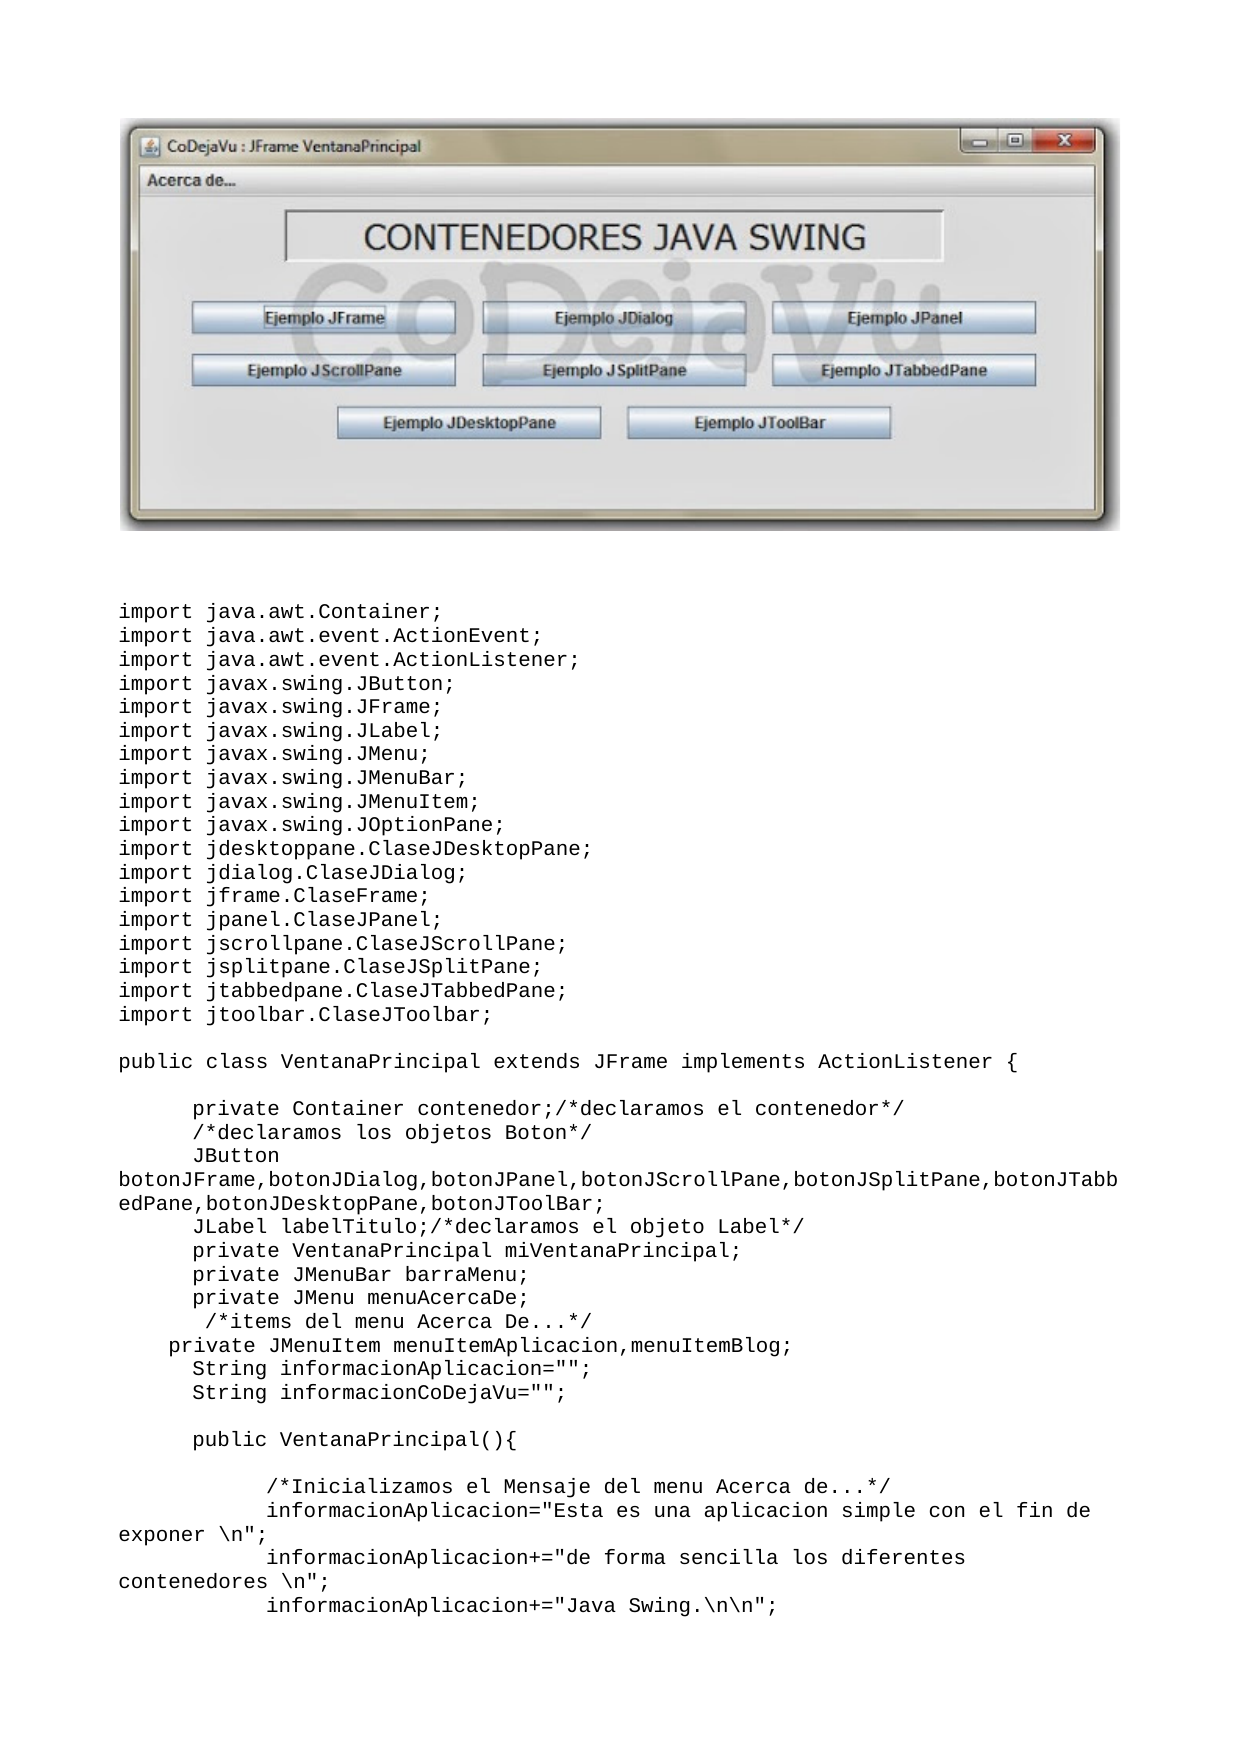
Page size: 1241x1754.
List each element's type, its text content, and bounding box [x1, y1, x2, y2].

text /*declaramos los objetos Boton*/ [118, 1122, 1122, 1145]
text import jtabbedpane.ClaseJTabbedPane; [118, 980, 1122, 1003]
text JButton botonJFrame,botonJDialog,botonJPanel,botonJScrollPane,botonJSplitPane,botonJTabbedPane,botonJDesktopPane,botonJToolBar; [118, 1145, 1122, 1216]
text import java.awt.Container; [118, 602, 1122, 625]
text import javax.swing.JMenu; [118, 743, 1122, 767]
text private JMenuItem menuItemAplicacion,menuItemBlog; [118, 1334, 1122, 1358]
text import jdialog.ClaseJDialog; [118, 862, 1122, 885]
text informacionAplicacion+="de forma sencilla los diferentes contenedores \n"; [118, 1547, 1122, 1595]
text private JMenu menuAcercaDe; [118, 1287, 1122, 1311]
text import jtoolbar.ClaseJToolbar; [118, 1003, 1122, 1027]
text informacionAplicacion+="Java Swing.\n\n"; [118, 1595, 1122, 1618]
text import jframe.ClaseFrame; [118, 885, 1122, 909]
text private JMenuBar barraMenu; [118, 1264, 1122, 1287]
text String informacionAplicacion=""; [118, 1358, 1122, 1382]
text import jdesktoppane.ClaseJDesktopPane; [118, 838, 1122, 862]
text import javax.swing.JMenuItem; [118, 791, 1122, 814]
text import javax.swing.JButton; [118, 672, 1122, 696]
text JLabel labelTitulo;/*declaramos el objeto Label*/ [118, 1216, 1122, 1240]
text /*items del menu Acerca De...*/ [118, 1311, 1122, 1334]
text import javax.swing.JLabel; [118, 720, 1122, 743]
text import jscrollpane.ClaseJScrollPane; [118, 933, 1122, 956]
text String informacionCoDejaVu=""; [118, 1382, 1122, 1406]
text public VentanaPrincipal(){ [118, 1429, 1122, 1453]
text import java.awt.event.ActionEvent; [118, 625, 1122, 649]
picture [120, 118, 1121, 531]
text import jsplitpane.ClaseJSplitPane; [118, 956, 1122, 980]
text public class VentanaPrincipal extends JFrame implements ActionListener { [118, 1051, 1122, 1074]
text private Container contenedor;/*declaramos el contenedor*/ [118, 1098, 1122, 1122]
text /*Inicializamos el Mensaje del menu Acerca de...*/ [118, 1476, 1122, 1500]
text import java.awt.event.ActionListener; [118, 649, 1122, 672]
text import javax.swing.JMenuBar; [118, 767, 1122, 791]
text private VentanaPrincipal miVentanaPrincipal; [118, 1240, 1122, 1264]
text import javax.swing.JOptionPane; [118, 814, 1122, 838]
text informacionAplicacion="Esta es una aplicacion simple con el fin de exponer \n"; [118, 1500, 1122, 1547]
text import jpanel.ClaseJPanel; [118, 909, 1122, 933]
text import javax.swing.JFrame; [118, 696, 1122, 720]
